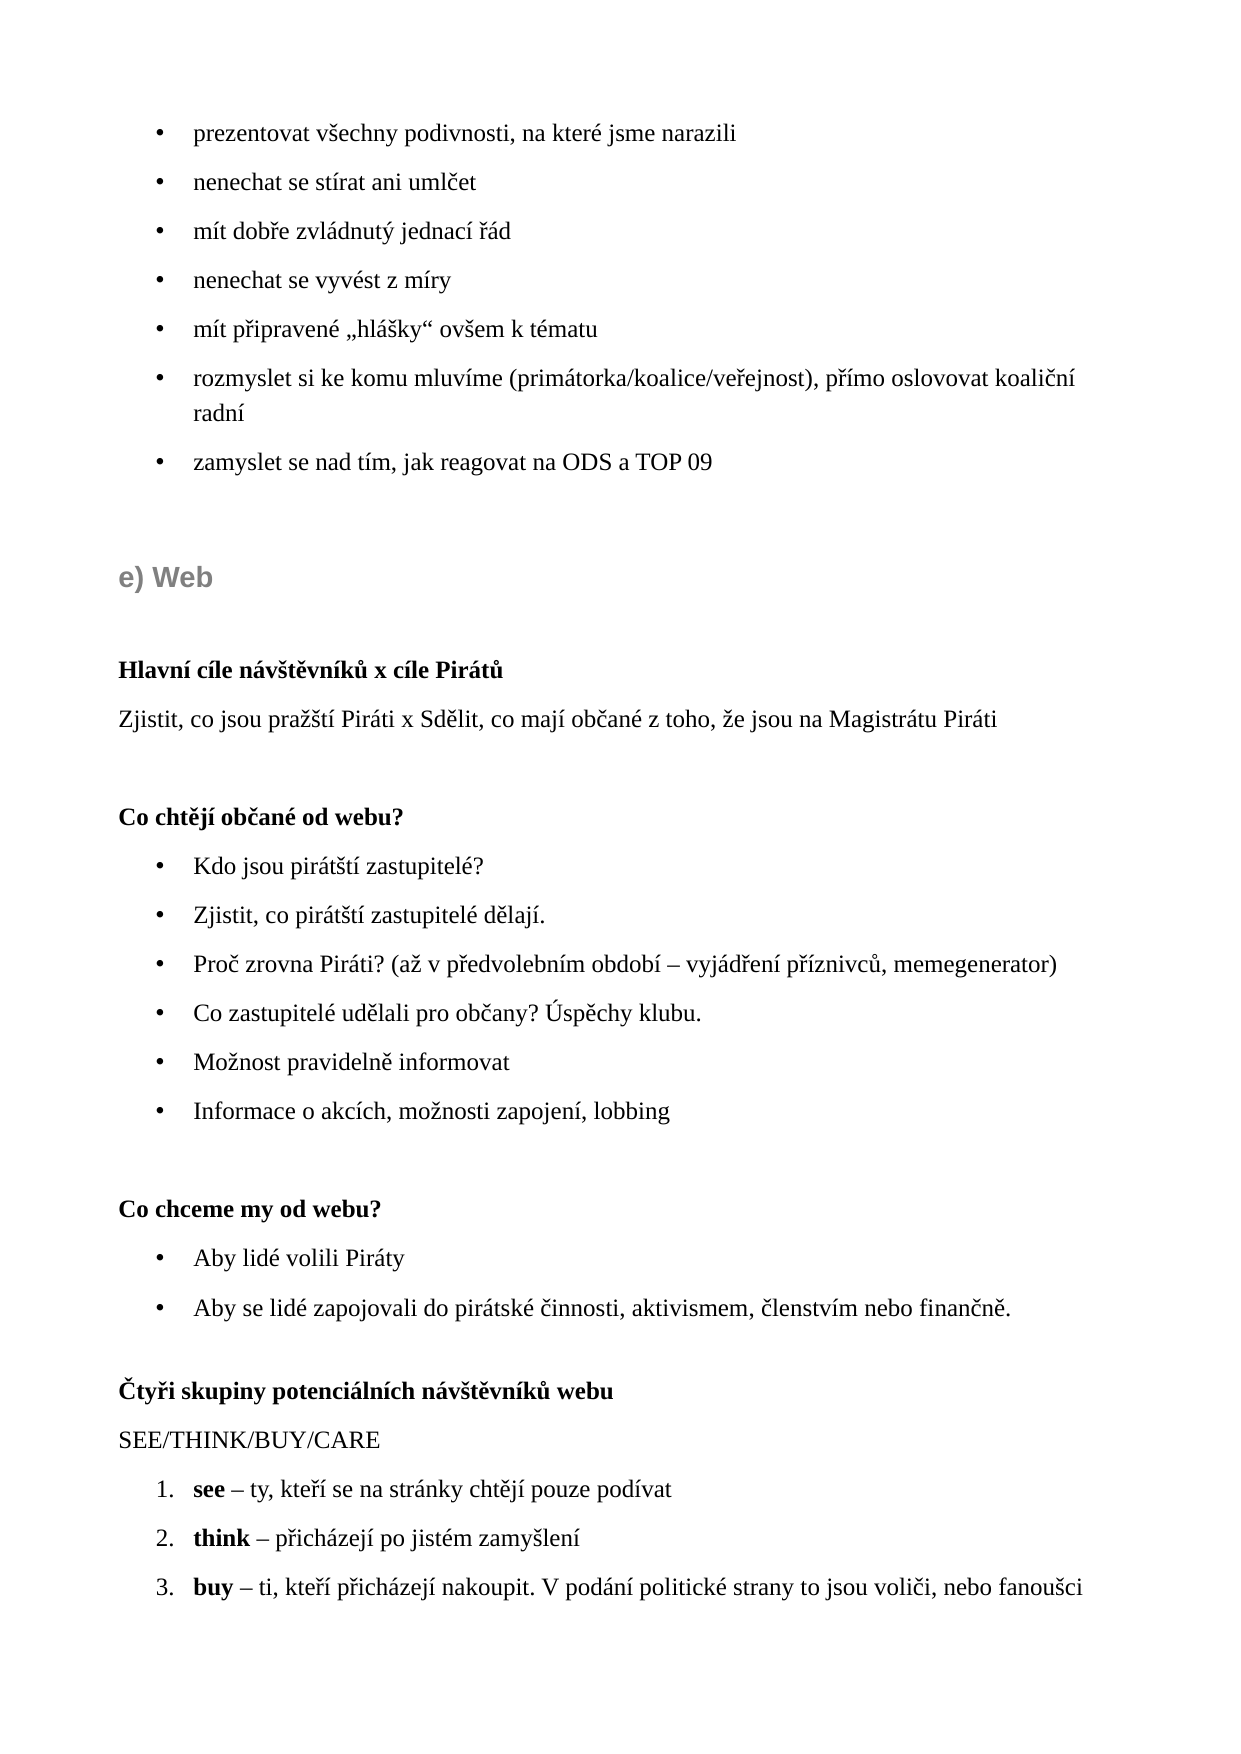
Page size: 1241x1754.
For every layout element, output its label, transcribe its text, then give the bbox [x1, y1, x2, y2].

list nenechat se vyvést z míry [156, 265, 1122, 294]
list Co zastupitelé udělali pro občany? Úspěchy klubu. [156, 998, 1122, 1027]
text Co chceme my od webu? [118, 1194, 1122, 1223]
subtitle e) Web [118, 560, 1122, 593]
list Informace o akcích, možnosti zapojení, lobbing [156, 1096, 1122, 1125]
list Zjistit, co pirátští zastupitelé dělají. [156, 900, 1122, 929]
list rozmyslet si ke komu mluvíme (primátorka/koalice/veřejnost), přímo oslovovat koaliční radní [156, 363, 1122, 427]
text SEE/THINK/BUY/CARE [118, 1425, 1122, 1454]
text Čtyři skupiny potenciálních návštěvníků webu [118, 1342, 1122, 1405]
text Co chtějí občané od webu? [118, 802, 1122, 831]
list prezentovat všechny podivnosti, na které jsme narazili [156, 118, 1122, 147]
list mít připravené „hlášky“ ovšem k tématu [156, 314, 1122, 343]
list Kdo jsou pirátští zastupitelé? [156, 851, 1122, 880]
list think – přicházejí po jistém zamyšlení [156, 1523, 1122, 1552]
list zamyslet se nad tím, jak reagovat na ODS a TOP 09 [156, 447, 1122, 476]
list Aby se lidé zapojovali do pirátské činnosti, aktivismem, členstvím nebo finančně. [156, 1293, 1122, 1321]
list see – ty, kteří se na stránky chtějí pouze podívat [156, 1474, 1122, 1503]
list nenechat se stírat ani umlčet [156, 167, 1122, 196]
list Aby lidé volili Piráty [156, 1243, 1122, 1272]
list buy – ti, kteří přicházejí nakoupit. V podání politické strany to jsou voliči, nebo fanoušci [156, 1572, 1122, 1601]
list Proč zrovna Piráti? (až v předvolebním období – vyjádření příznivců, memegenerator) [156, 949, 1122, 978]
list mít dobře zvládnutý jednací řád [156, 216, 1122, 245]
text Hlavní cíle návštěvníků x cíle Pirátů [118, 655, 1122, 683]
list Možnost pravidelně informovat [156, 1047, 1122, 1076]
text Zjistit, co jsou pražští Piráti x Sdělit, co mají občané z toho, že jsou na Magistrátu Piráti [118, 704, 1122, 733]
